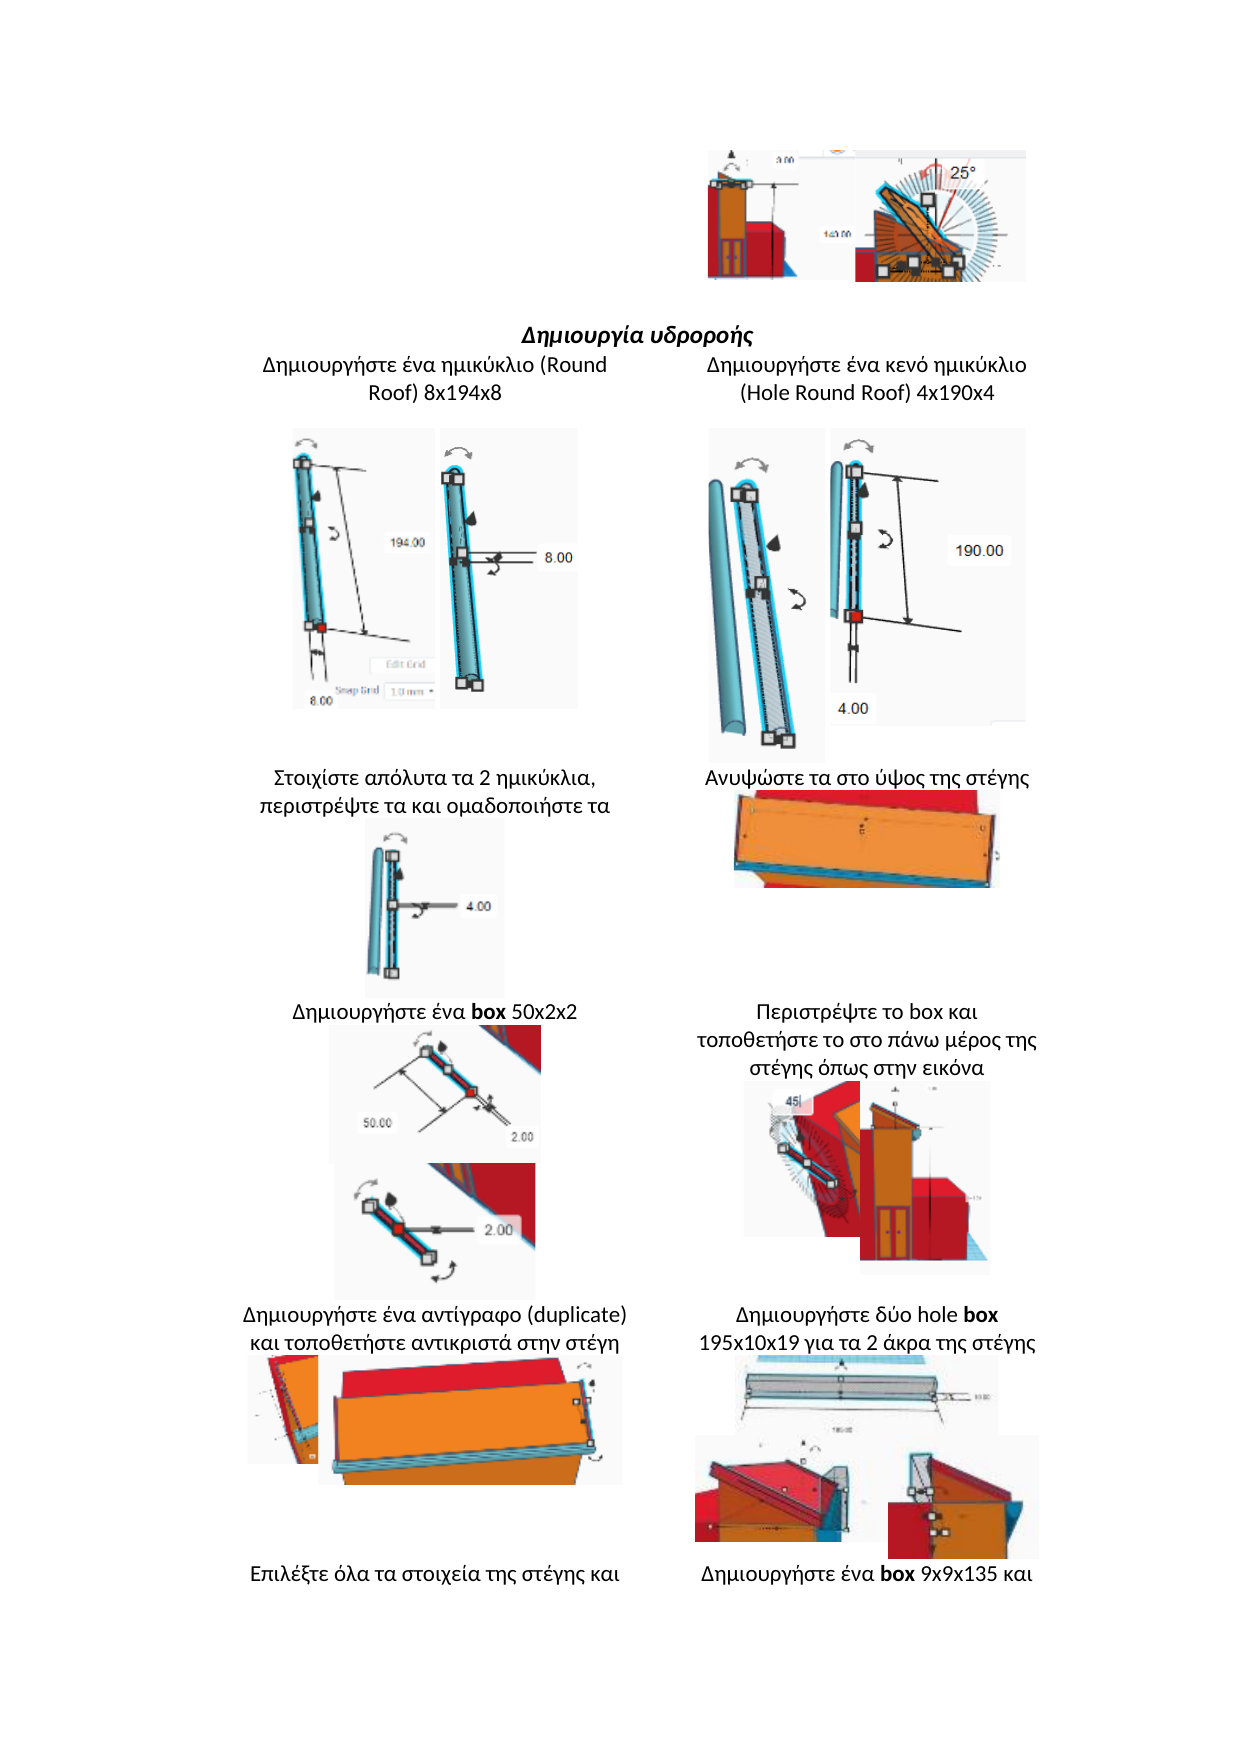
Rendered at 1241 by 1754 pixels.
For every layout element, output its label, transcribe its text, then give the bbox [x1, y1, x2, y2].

table_cell Δημιουργία υδροροής [188, 320, 1052, 350]
table_cell [188, 150, 645, 319]
table_cell Δημιουργήστε ένα αντίγραφο (duplicate) και τοποθετήστε αντικριστά στην στέγη [188, 1300, 645, 1559]
table_cell Δημιουργήστε ένα κενό ημικύκλιο (Hole Round Roof) 4x190x4 [645, 350, 1052, 763]
table_cell [645, 150, 1052, 319]
table_cell Ανυψώστε τα στο ύψος της στέγης [645, 763, 1052, 997]
table_cell Στοιχίστε απόλυτα τα 2 ημικύκλια, περιστρέψτε τα και ομαδοποιήστε τα [188, 763, 645, 997]
table_cell Περιστρέψτε το box και τοποθετήστε το στο πάνω μέρος της στέγης όπως στην εικόνα [645, 998, 1052, 1300]
table_cell Δημιουργήστε ένα box 9x9x135 και [645, 1559, 1052, 1587]
table_cell Δημιουργήστε δύο hole box 195x10x19 για τα 2 άκρα της στέγης [645, 1300, 1052, 1559]
table_cell Επιλέξτε όλα τα στοιχεία της στέγης και [188, 1559, 645, 1587]
table_cell Δημιουργήστε ένα box 50x2x2 [188, 998, 645, 1300]
table_cell Δημιουργήστε ένα ημικύκλιο (Round Roof) 8x194x8 [188, 350, 645, 763]
